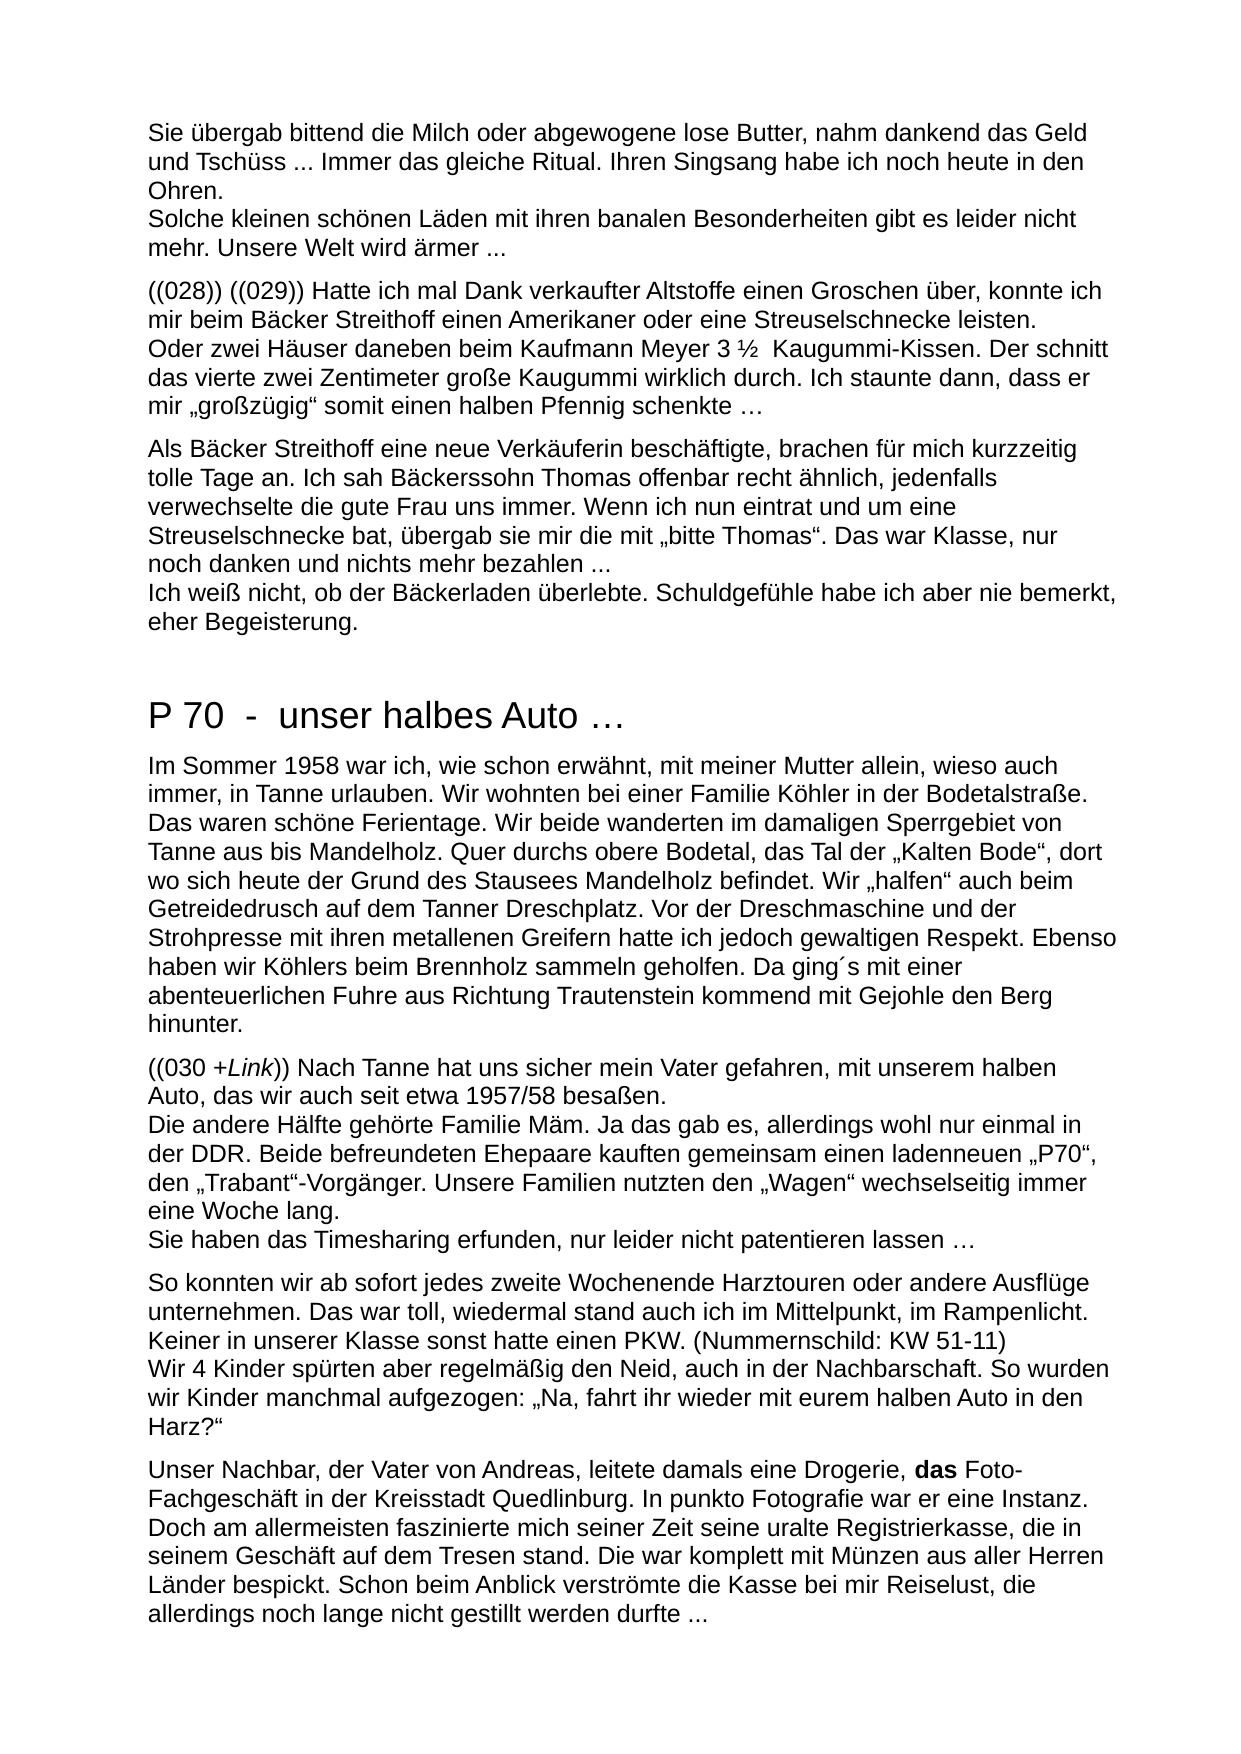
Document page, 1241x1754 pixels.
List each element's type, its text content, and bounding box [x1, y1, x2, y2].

text Als Bäcker Streithoff eine neue Verkäuferin beschäftigte, brachen für mich kurzzeitig tolle Tage an. Ich sah Bäckerssohn Thomas offenbar recht ähnlich, jedenfalls verwechselte die gute Frau uns immer. Wenn ich nun eintrat und um eine Streuselschnecke bat, übergab sie mir die mit „bitte Thomas“. Das war Klasse, nur noch danken und nichts mehr bezahlen ... [148, 434, 1119, 578]
text Solche kleinen schönen Läden mit ihren banalen Besonderheiten gibt es leider nicht mehr. Unsere Welt wird ärmer ... [148, 204, 1119, 262]
text Wir 4 Kinder spürten aber regelmäßig den Neid, auch in der Nachbarschaft. So wurden wir Kinder manchmal aufgezogen: „Na, fahrt ihr wieder mit eurem halben Auto in den Harz?“ [148, 1354, 1119, 1441]
text So konnten wir ab sofort jedes zweite Wochenende Harztouren oder andere Ausflüge unternehmen. Das war toll, wiedermal stand auch ich im Mittelpunkt, im Rampenlicht. Keiner in unserer Klasse sonst hatte einen PKW. (Nummernschild: KW 51-11) [148, 1268, 1119, 1354]
text ((028)) ((029)) Hatte ich mal Dank verkaufter Altstoffe einen Groschen über, konnte ich mir beim Bäcker Streithoff einen Amerikaner oder eine Streuselschnecke leisten. [148, 276, 1119, 334]
text Oder zwei Häuser daneben beim Kaufmann Meyer 3 ½ Kaugummi-Kissen. Der schnitt das vierte zwei Zentimeter große Kaugummi wirklich durch. Ich staunte dann, dass er mir „großzügig“ somit einen halben Pfennig schenkte … [148, 334, 1119, 420]
text Sie übergab bittend die Milch oder abgewogene lose Butter, nahm dankend das Geld und Tschüss ... Immer das gleiche Ritual. Ihren Singsang habe ich noch heute in den Ohren. [148, 118, 1119, 204]
text P 70 - unser halbes Auto … [148, 693, 1119, 736]
text Unser Nachbar, der Vater von Andreas, leitete damals eine Drogerie, das Foto-Fachgeschäft in der Kreisstadt Quedlinburg. In punkto Fotografie war er eine Instanz. Doch am allermeisten faszinierte mich seiner Zeit seine uralte Registrierkasse, die in seinem Geschäft auf dem Tresen stand. Die war komplett mit Münzen aus aller Herren Länder bespickt. Schon beim Anblick verströmte die Kasse bei mir Reiselust, die allerdings noch lange nicht gestillt werden durfte ... [148, 1455, 1119, 1627]
text Im Sommer 1958 war ich, wie schon erwähnt, mit meiner Mutter allein, wieso auch immer, in Tanne urlauben. Wir wohnten bei einer Familie Köhler in der Bodetalstraße. Das waren schöne Ferientage. Wir beide wanderten im damaligen Sperrgebiet von Tanne aus bis Mandelholz. Quer durchs obere Bodetal, das Tal der „Kalten Bode“, dort wo sich heute der Grund des Stausees Mandelholz befindet. Wir „halfen“ auch beim Getreidedrusch auf dem Tanner Dreschplatz. Vor der Dreschmaschine und der Strohpresse mit ihren metallenen Greifern hatte ich jedoch gewaltigen Respekt. Ebenso haben wir Köhlers beim Brennholz sammeln geholfen. Da ging´s mit einer abenteuerlichen Fuhre aus Richtung Trautenstein kommend mit Gejohle den Berg hinunter. [148, 751, 1119, 1038]
text Sie haben das Timesharing erfunden, nur leider nicht patentieren lassen … [148, 1225, 1119, 1254]
text ((030 +Link)) Nach Tanne hat uns sicher mein Vater gefahren, mit unserem halben Auto, das wir auch seit etwa 1957/58 besaßen. [148, 1052, 1119, 1110]
text Ich weiß nicht, ob der Bäckerladen überlebte. Schuldgefühle habe ich aber nie bemerkt, eher Begeisterung. [148, 578, 1119, 636]
text Die andere Hälfte gehörte Familie Mäm. Ja das gab es, allerdings wohl nur einmal in der DDR. Beide befreundeten Ehepaare kauften gemeinsam einen ladenneuen „P70“, den „Trabant“-Vorgänger. Unsere Familien nutzten den „Wagen“ wechselseitig immer eine Woche lang. [148, 1110, 1119, 1225]
